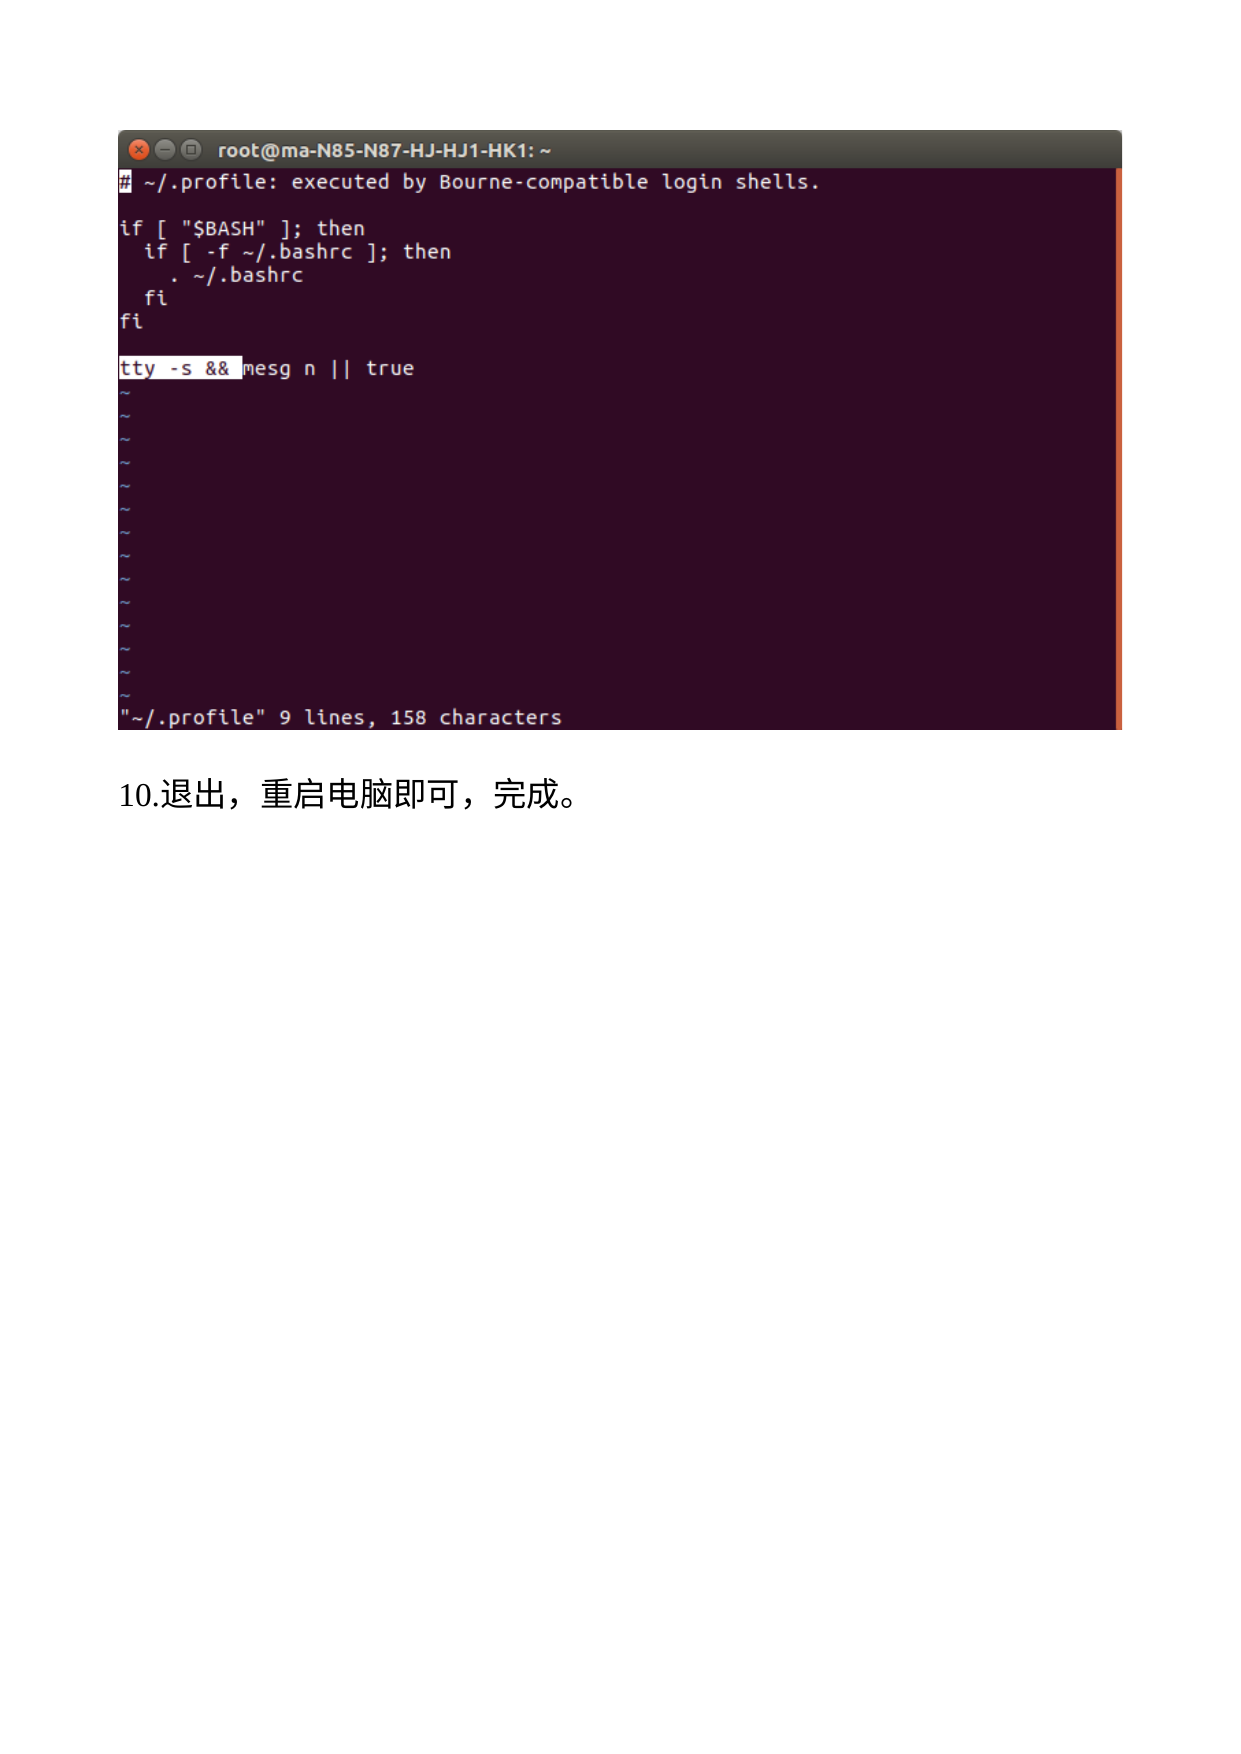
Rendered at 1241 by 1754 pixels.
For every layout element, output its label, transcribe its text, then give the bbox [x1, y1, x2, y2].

text 10.退出，重启电脑即可，完成。 [118, 768, 1122, 816]
picture [118, 130, 1123, 730]
